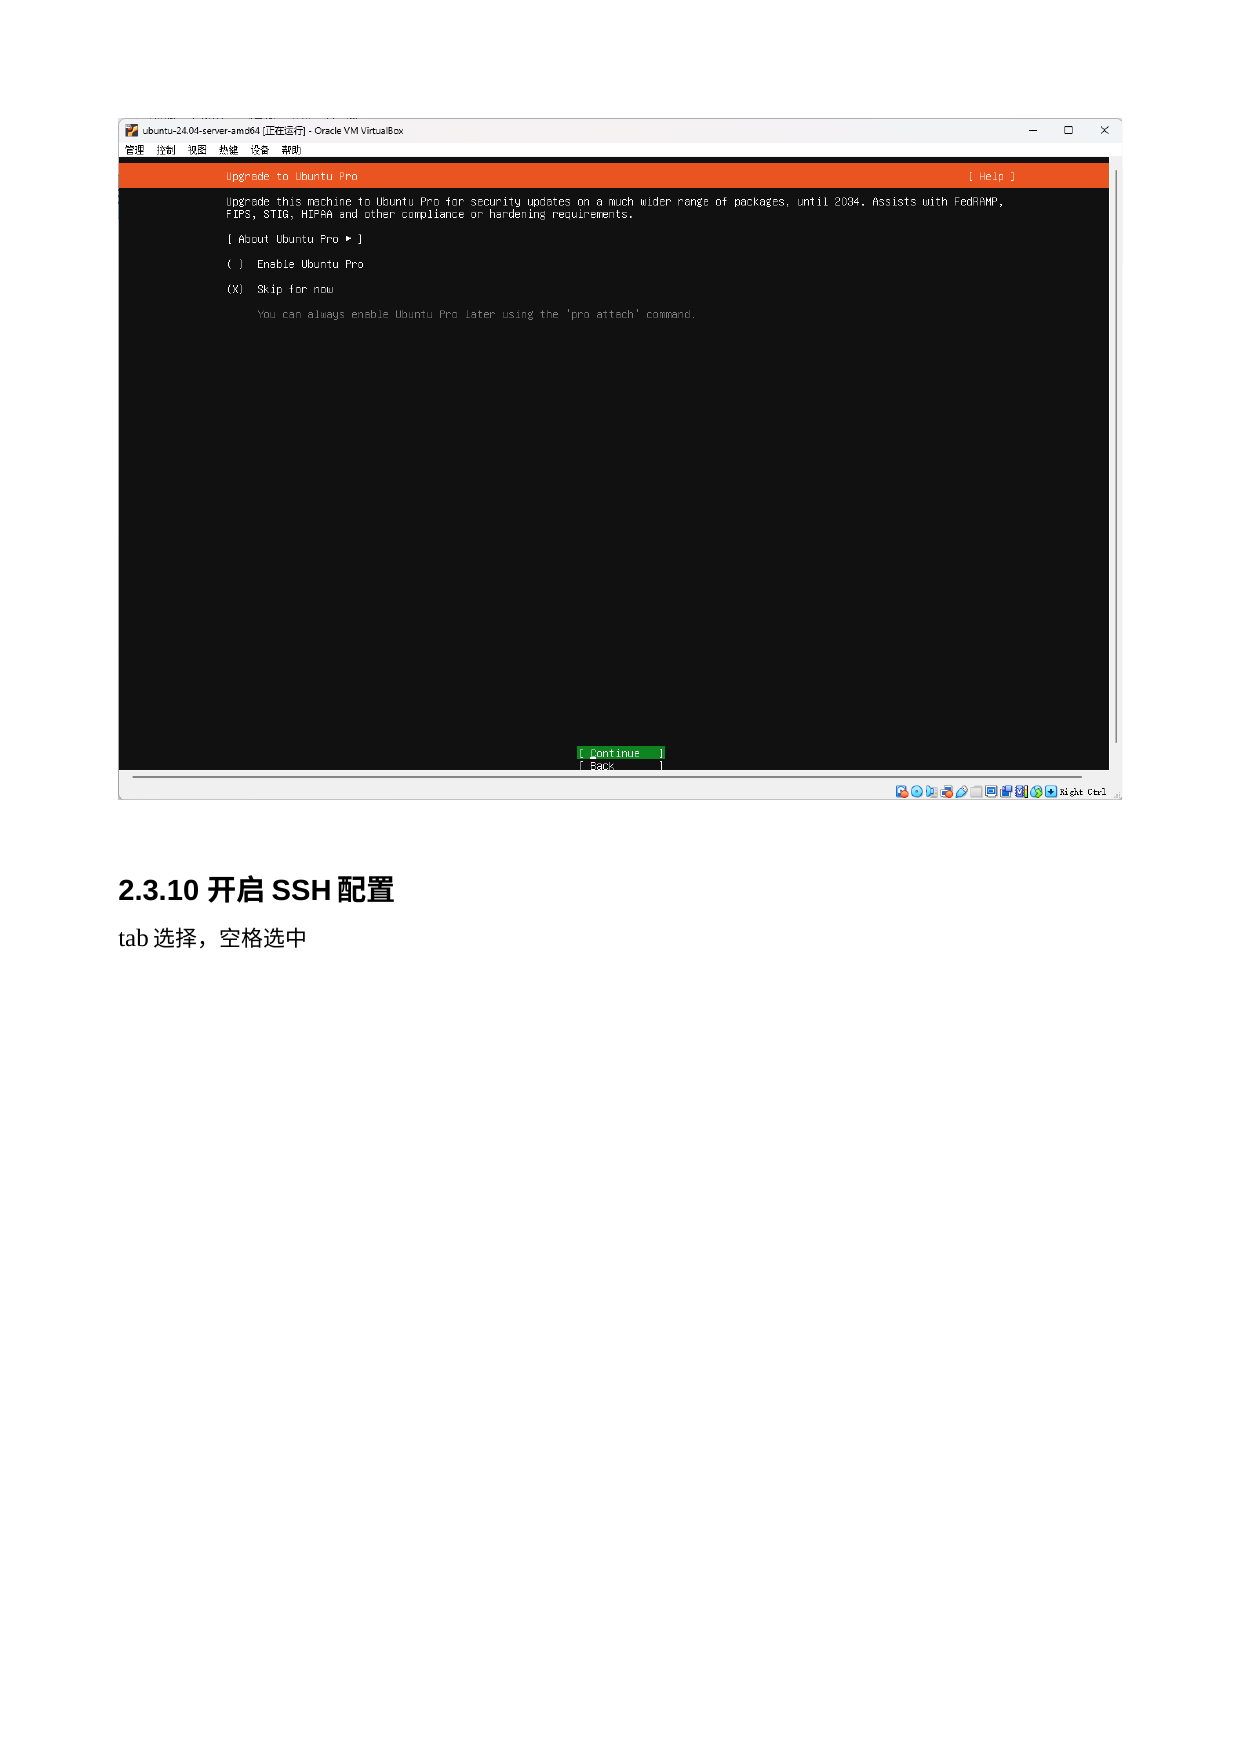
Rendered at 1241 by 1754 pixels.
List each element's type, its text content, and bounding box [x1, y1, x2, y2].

text tab选择，空格选中 [118, 921, 1122, 953]
subtitle 2.3.10 开启SSH配置 [118, 866, 1122, 909]
picture [118, 118, 1123, 800]
